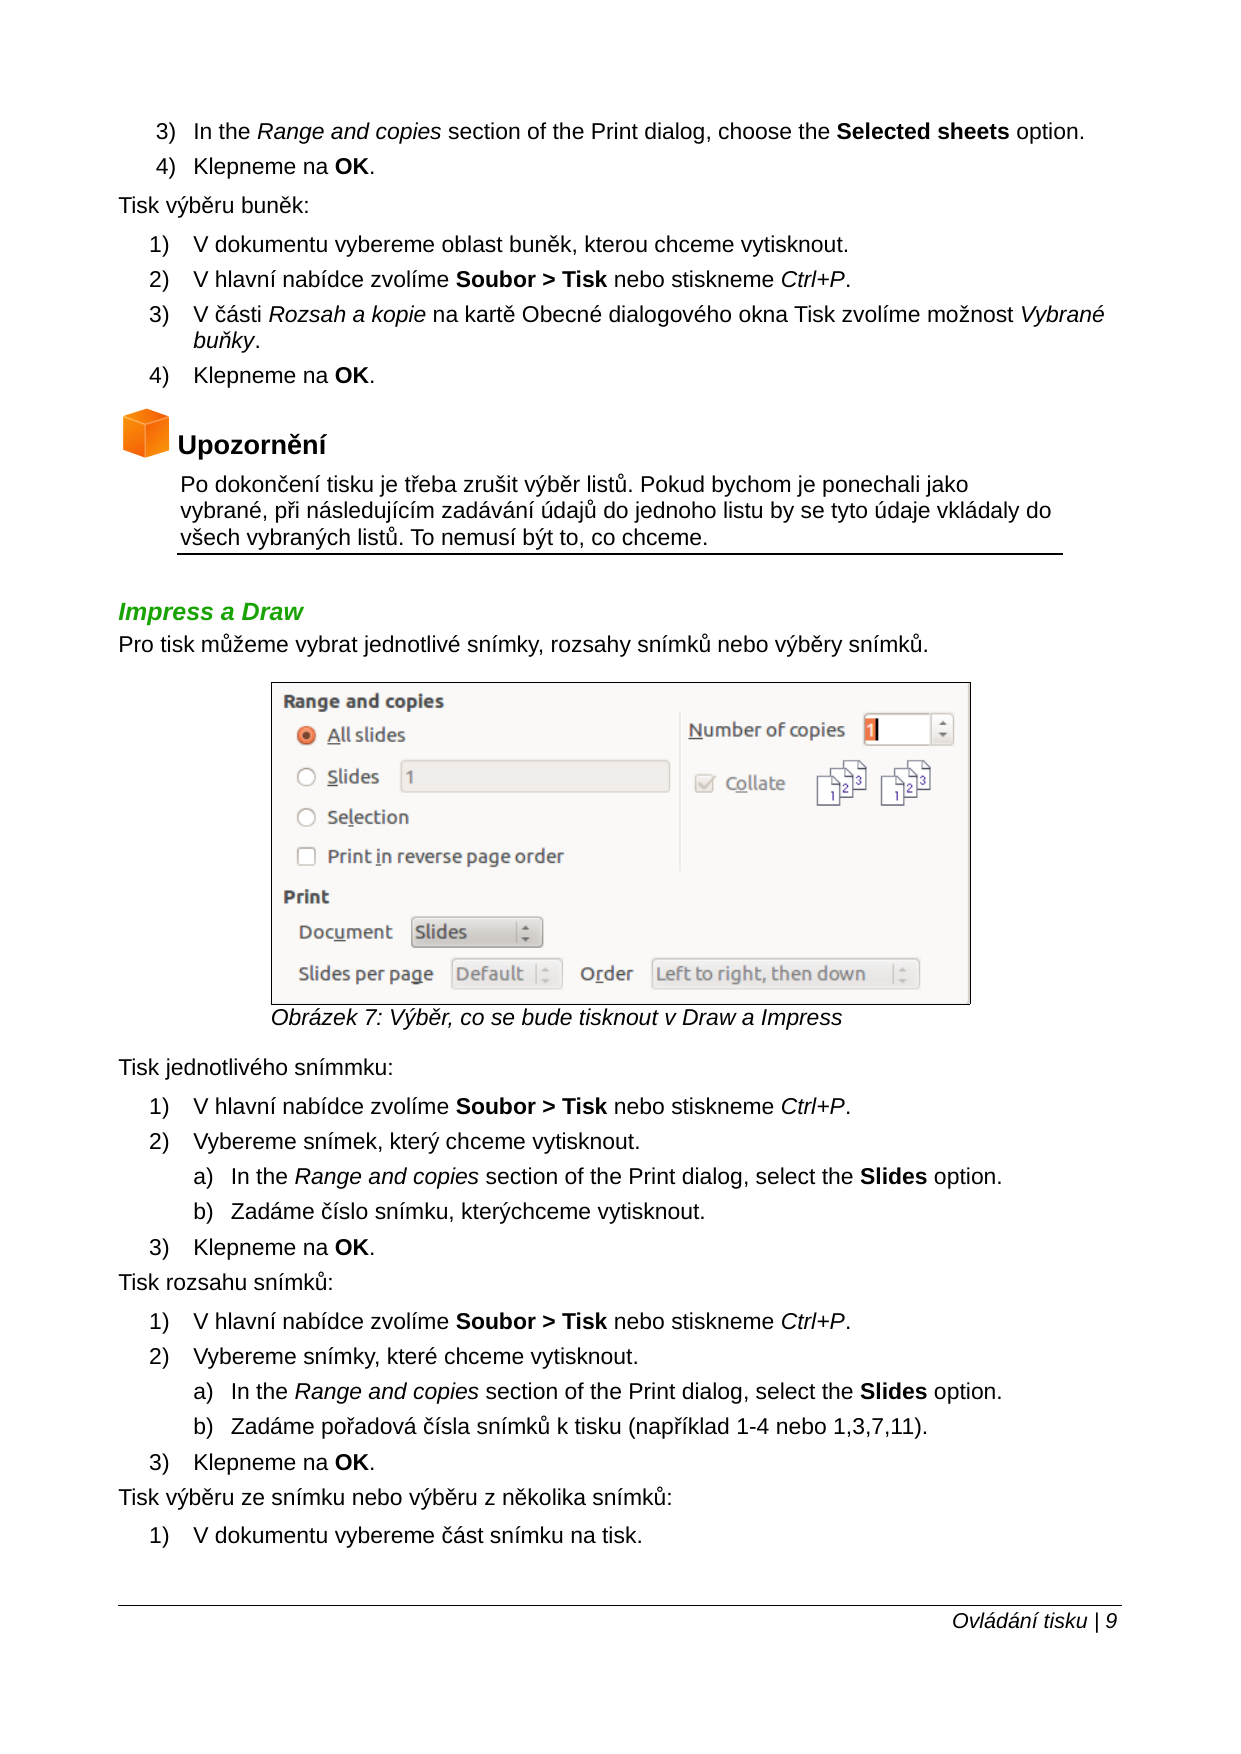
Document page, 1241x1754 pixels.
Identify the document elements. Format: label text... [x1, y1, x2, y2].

subtitle Impress a Draw [118, 597, 1122, 626]
picture [119, 406, 173, 460]
list Klepneme na OK. [169, 1448, 1122, 1475]
list Zadáme číslo snímku, kterýchceme vytisknout. [193, 1198, 1122, 1225]
text Obrázek 7 : Výběr, co se bude tisknout v Draw a Impress [271, 1005, 970, 1030]
list In the Range and copies section of the Print dialog, choose the Selected sheets option. [156, 118, 1122, 144]
list V hlavní nabídce zvolíme Soubor > Tisk nebo stiskneme Ctrl+P. [169, 1308, 1122, 1334]
list Klepneme na OK. [169, 1233, 1122, 1260]
text Po dokončení tisku je třeba zrušit výběr listů. Pokud bychom je ponechali jako vybrané, při následujícím zadávání údajů do jednoho listu by se tyto údaje vkládaly do všech vybraných listů. To nemusí být to, co chceme. [177, 468, 1063, 553]
list Tisk rozsahu snímků: [118, 1269, 1122, 1295]
list V dokumentu vybereme část snímku na tisk. [169, 1522, 1122, 1549]
list Klepneme na OK. [156, 153, 1122, 180]
text Pro tisk můžeme vybrat jednotlivé snímky, rozsahy snímků nebo výběry snímků. [118, 631, 1122, 658]
list Tisk jednotlivého snímmku: [118, 1054, 1122, 1080]
list Klepneme na OK. [169, 362, 1122, 389]
list V dokumentu vybereme oblast buněk, kterou chceme vytisknout. [169, 231, 1122, 257]
subtitle Upozornění [118, 405, 1122, 460]
list Zadáme pořadová čísla snímků k tisku (například 1-4 nebo 1,3,7,11). [193, 1413, 1122, 1439]
list V hlavní nabídce zvolíme Soubor > Tisk nebo stiskneme Ctrl+P. [169, 266, 1122, 292]
list Vybereme snímky, které chceme vytisknout. [169, 1343, 1122, 1369]
picture [272, 683, 970, 1004]
list Tisk výběru ze snímku nebo výběru z několika snímků: [118, 1484, 1122, 1510]
list Vybereme snímek, který chceme vytisknout. [169, 1128, 1122, 1154]
list In the Range and copies section of the Print dialog, select the Slides option. [193, 1378, 1122, 1404]
list Tisk výběru buněk: [118, 192, 1122, 218]
list V hlavní nabídce zvolíme Soubor > Tisk nebo stiskneme Ctrl+P. [169, 1093, 1122, 1119]
list V části Rozsah a kopie na kartě Obecné dialogového okna Tisk zvolíme možnost Vybrané buňky. [169, 301, 1122, 354]
list In the Range and copies section of the Print dialog, select the Slides option. [193, 1163, 1122, 1189]
